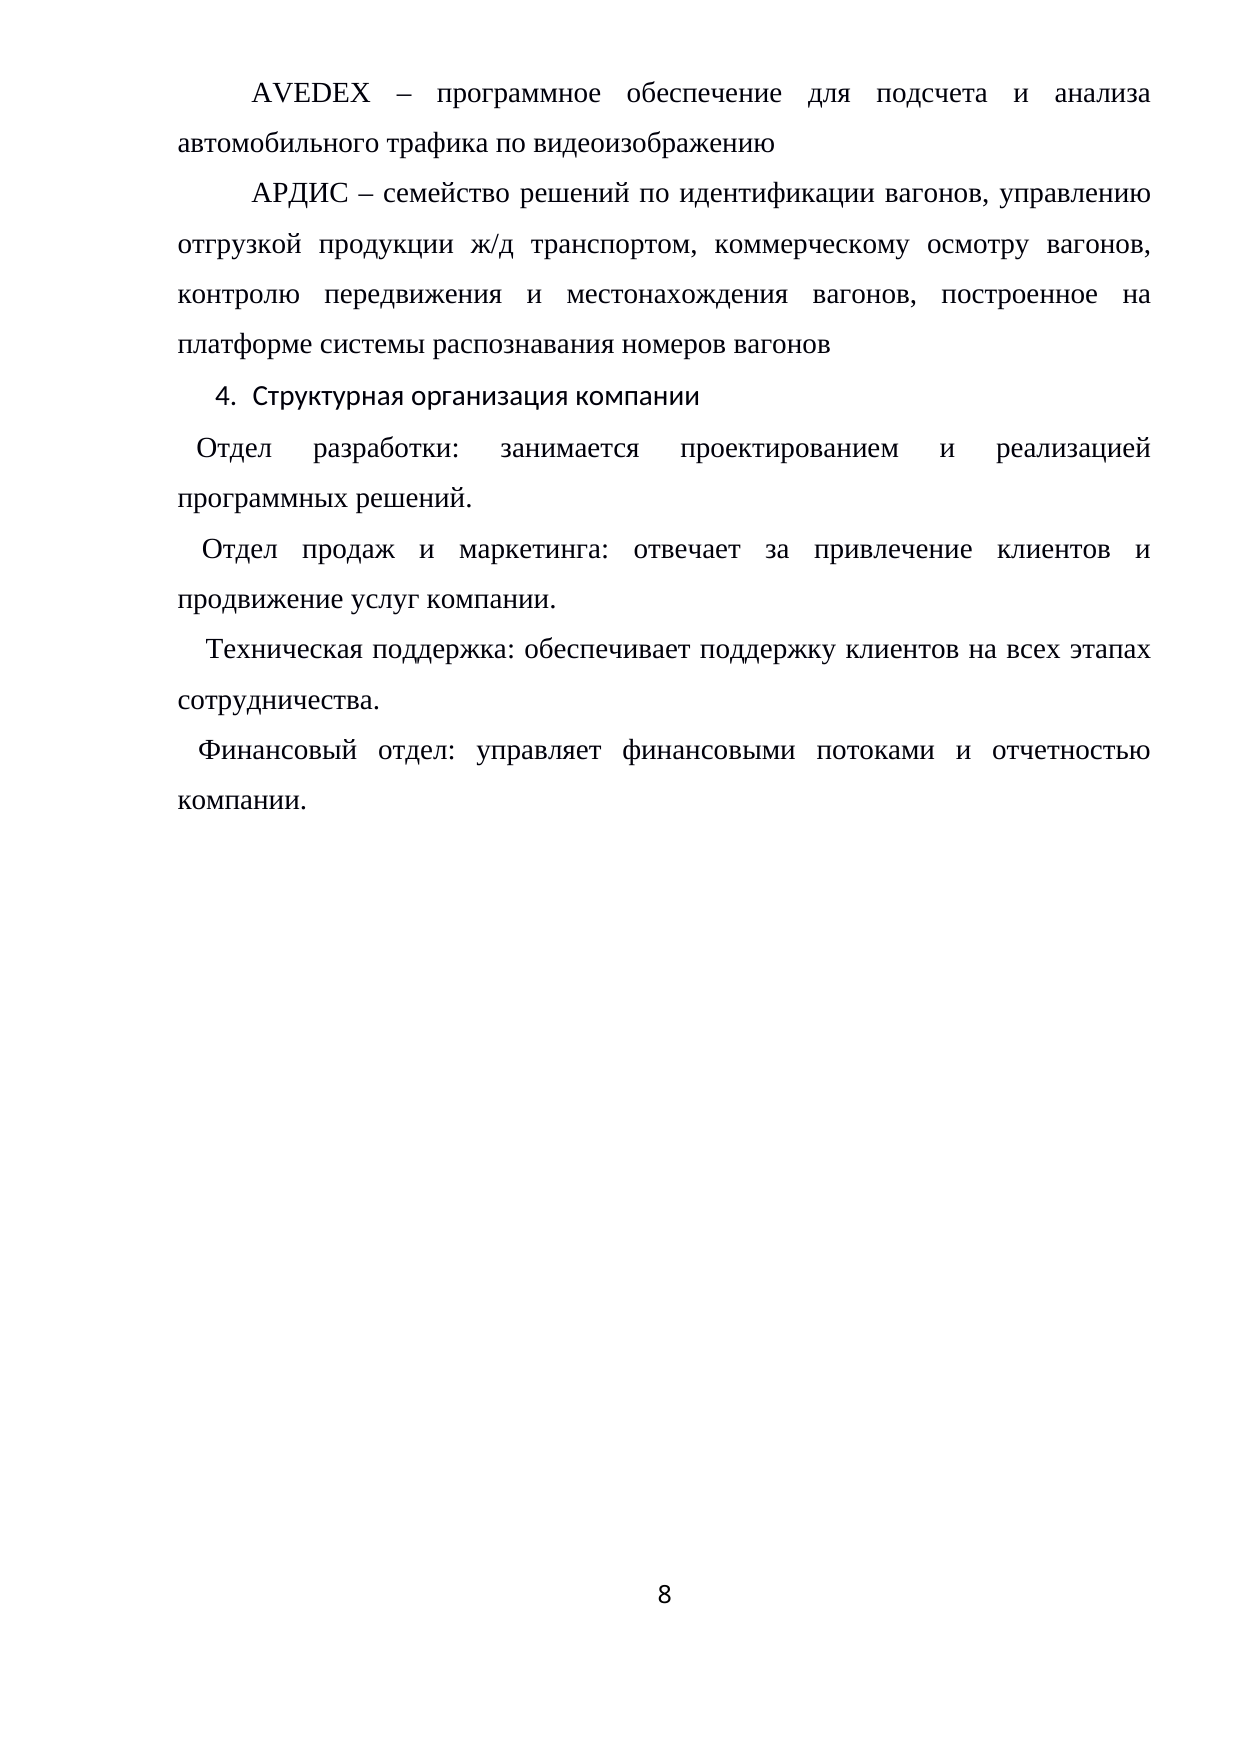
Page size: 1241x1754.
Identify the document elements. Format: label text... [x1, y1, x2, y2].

text Отдел разработки: занимается проектированием и реализацией программных решений. [177, 430, 1152, 514]
text Финансовый отдел: управляет финансовыми потоками и отчетностью компании. [177, 732, 1152, 816]
text AVEDEX – программное обеспечение для подсчета и анализа автомобильного трафика по видеоизображению [177, 75, 1152, 159]
text АРДИС – семейство решений по идентификации вагонов, управлению отгрузкой продукции ж/д транспортом, коммерческому осмотру вагонов, контролю передвижения и местонахождения вагонов, построенное на платформе системы распознавания номеров вагонов [177, 176, 1152, 360]
text Техническая поддержка: обеспечивает поддержку клиентов на всех этапах сотрудничества. [177, 632, 1152, 715]
list Структурная организация компании [215, 377, 1152, 412]
text Отдел продаж и маркетинга: отвечает за привлечение клиентов и продвижение услуг компании. [177, 531, 1152, 615]
